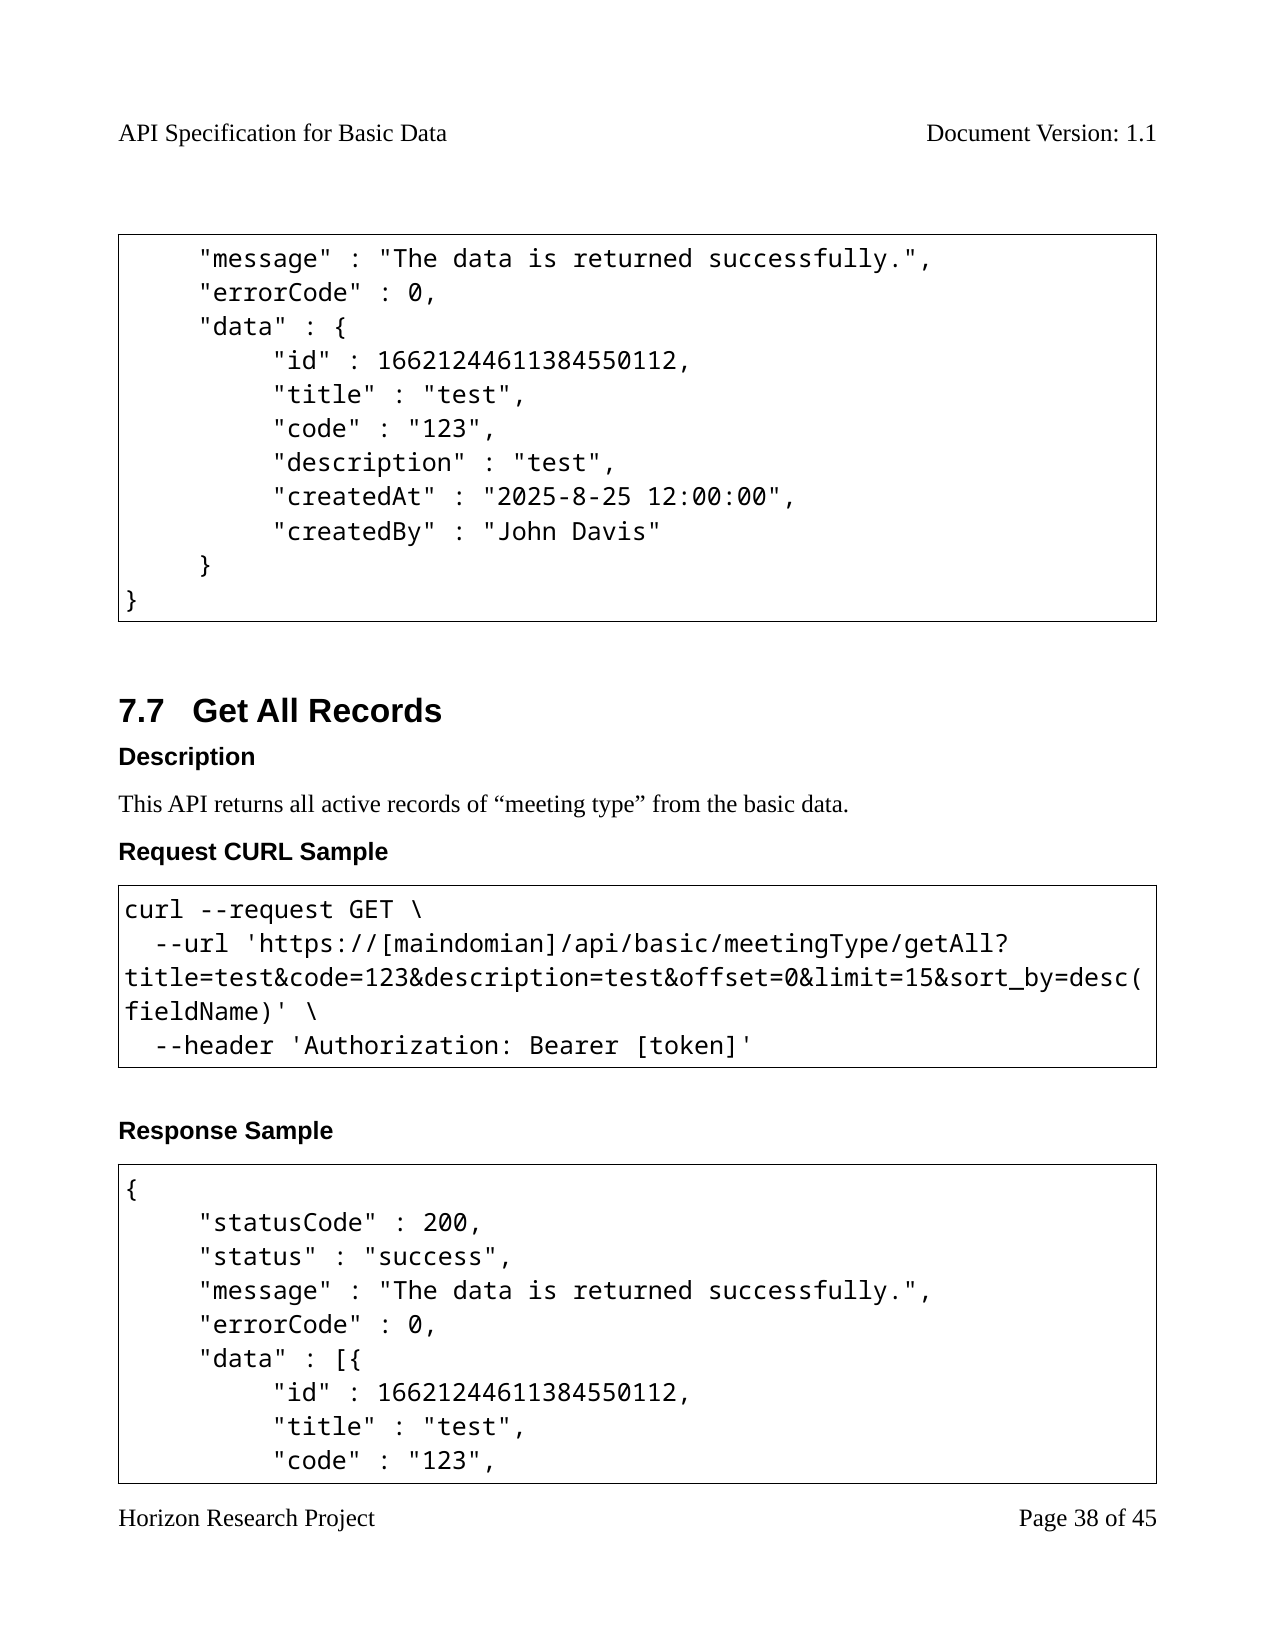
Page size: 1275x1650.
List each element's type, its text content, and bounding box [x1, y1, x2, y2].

subtitle Get All Records [118, 691, 1157, 729]
table_header { "statusCode" : 200, "status" : "success", "message" : "The data is returned successfully.", "errorCode" : 0, "data" : [{ "id" : 16621244611384550112, "title" : "test", "code" : "123", [119, 1165, 1156, 1483]
text Request CURL Sample [118, 837, 1157, 866]
text Response Sample [118, 1116, 1157, 1145]
table_header curl --request GET \ --url 'https://[maindomian]/api/basic/meetingType/getAll?title=test&code=123&description=test&offset=0&limit=15&sort_by=desc(fieldName)' \ --header 'Authorization: Bearer [token]' [119, 886, 1156, 1067]
text This API returns all active records of “meeting type” from the basic data. [118, 789, 1157, 818]
table_header "message" : "The data is returned successfully.", "errorCode" : 0, "data" : { "id" : 16621244611384550112, "title" : "test", "code" : "123", "description" : "test", "createdAt" : "2025-8-25 12:00:00", "createdBy" : "John Davis" } } [119, 235, 1156, 621]
text Description [118, 742, 1157, 770]
